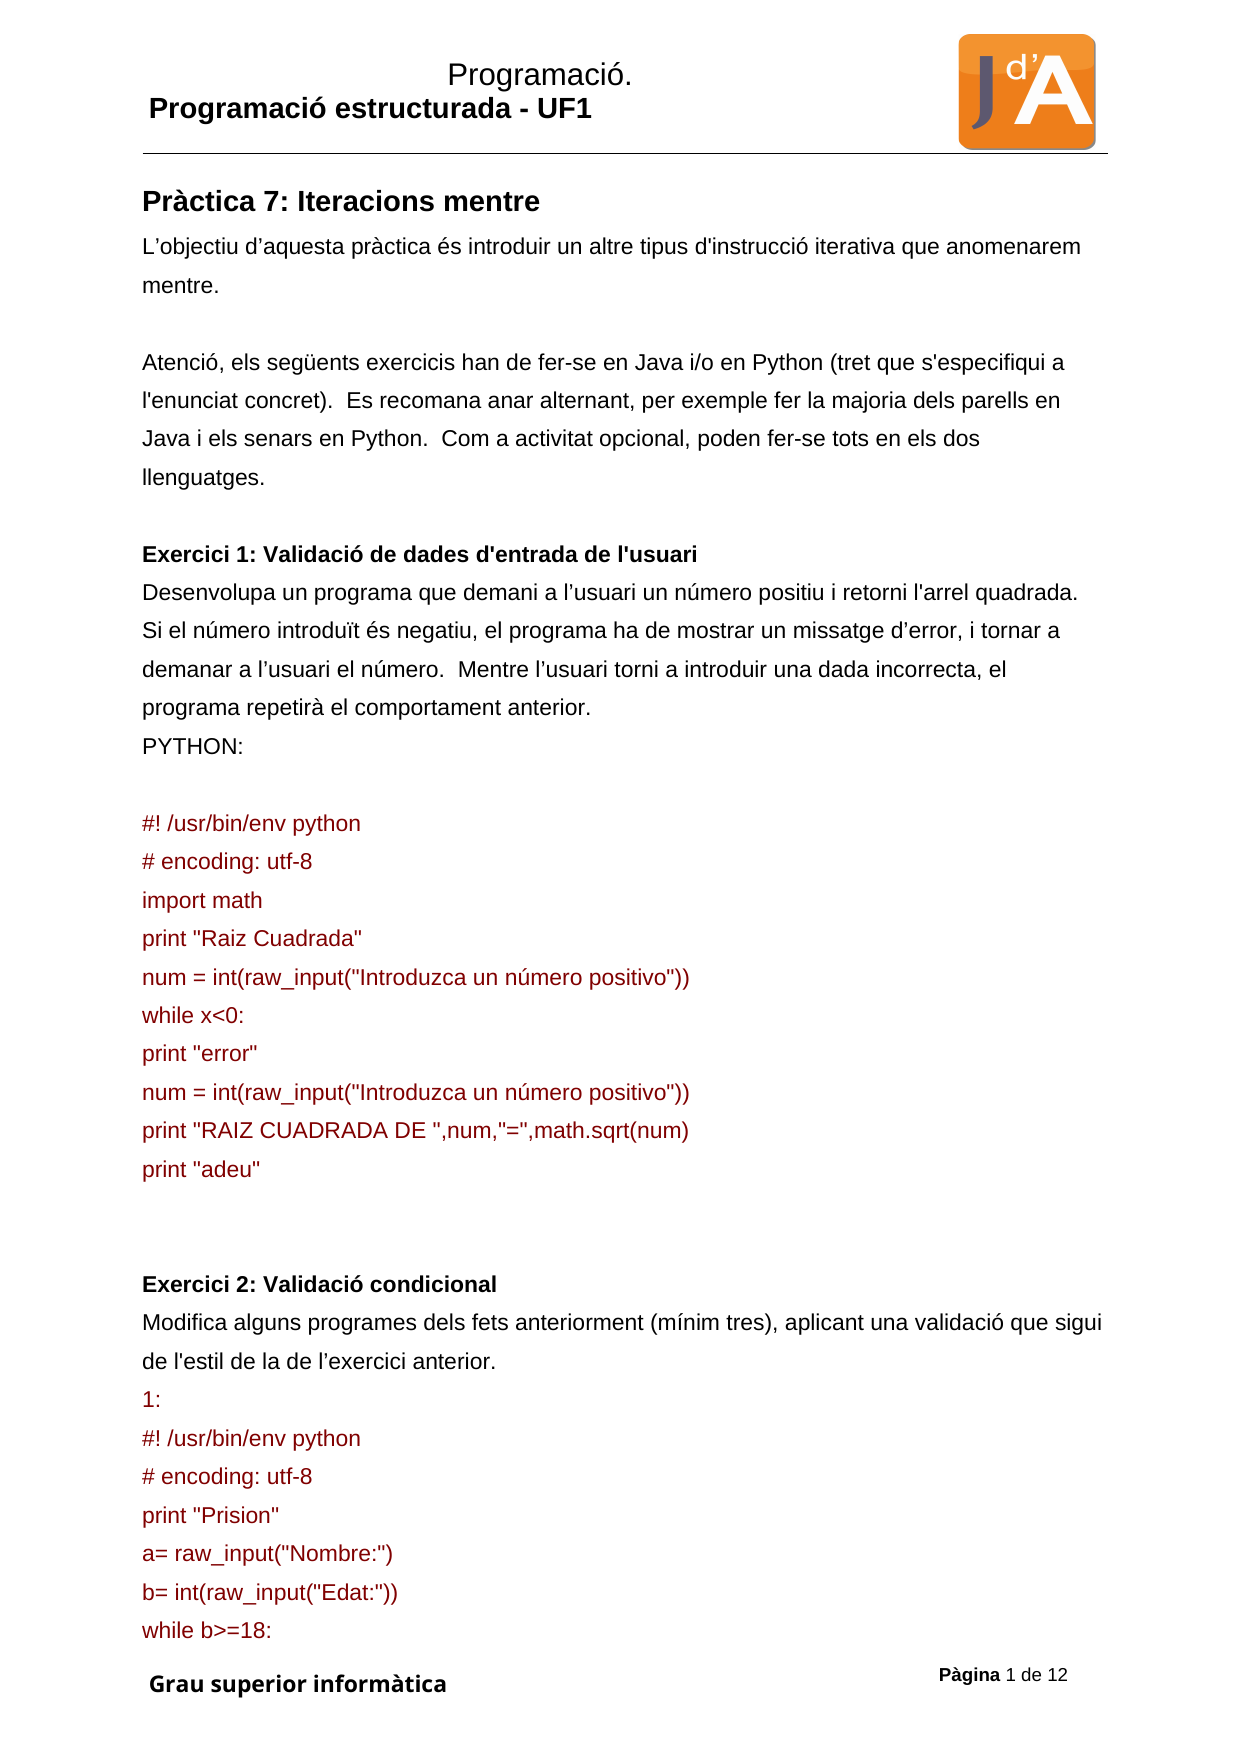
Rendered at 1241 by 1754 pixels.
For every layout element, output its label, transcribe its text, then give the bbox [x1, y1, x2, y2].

text b= int(raw_input("Edat:")) [142, 1579, 1107, 1605]
text num = int(raw_input("Introduzca un número positivo")) [142, 1079, 1107, 1105]
text Modifica alguns programes dels fets anteriorment (mínim tres), aplicant una validació que sigui de l'estil de la de l’exercici anterior. [142, 1310, 1107, 1374]
text L’objectiu d’aquesta pràctica és introduir un altre tipus d'instrucció iterativa que anomenarem mentre. [142, 234, 1107, 298]
text Exercici 2: Validació condicional [142, 1272, 1107, 1297]
text # encoding: utf-8 [142, 1464, 1107, 1489]
text # encoding: utf-8 [142, 849, 1107, 874]
text 1: [142, 1387, 1107, 1413]
text import math [142, 887, 1107, 913]
text #! /usr/bin/env python [142, 810, 1107, 836]
text PYTHON: [142, 733, 1107, 759]
text Exercici 1: Validació de dades d'entrada de l'usuari [142, 541, 1107, 567]
picture [958, 34, 1096, 150]
text print "Prision" [142, 1502, 1107, 1528]
text print "RAIZ CUADRADA DE ",num,"=",math.sqrt(num) [142, 1118, 1107, 1143]
text Desenvolupa un programa que demani a l’usuari un número positiu i retorni l'arrel quadrada. Si el número introduït és negatiu, el programa ha de mostrar un missatge d’error, i tornar a demanar a l’usuari el número. Mentre l’usuari torni a introduir una dada incorrecta, el programa repetirà el comportament anterior. [142, 580, 1107, 721]
text #! /usr/bin/env python [142, 1425, 1107, 1451]
text while b>=18: [142, 1618, 1107, 1643]
text print "Raiz Cuadrada" [142, 926, 1107, 951]
text print "adeu" [142, 1156, 1107, 1182]
text num = int(raw_input("Introduzca un número positivo")) [142, 964, 1107, 990]
text print "error" [142, 1041, 1107, 1067]
text Atenció, els següents exercicis han de fer-se en Java i/o en Python (tret que s'especifiqui a l'enunciat concret). Es recomana anar alternant, per exemple fer la majoria dels parells en Java i els senars en Python. Com a activitat opcional, poden fer-se tots en els dos llenguatges. [142, 349, 1107, 490]
text a= raw_input("Nombre:") [142, 1541, 1107, 1566]
text while x<0: [142, 1003, 1107, 1028]
text Pràctica 7: Iteracions mentre [142, 185, 1107, 218]
